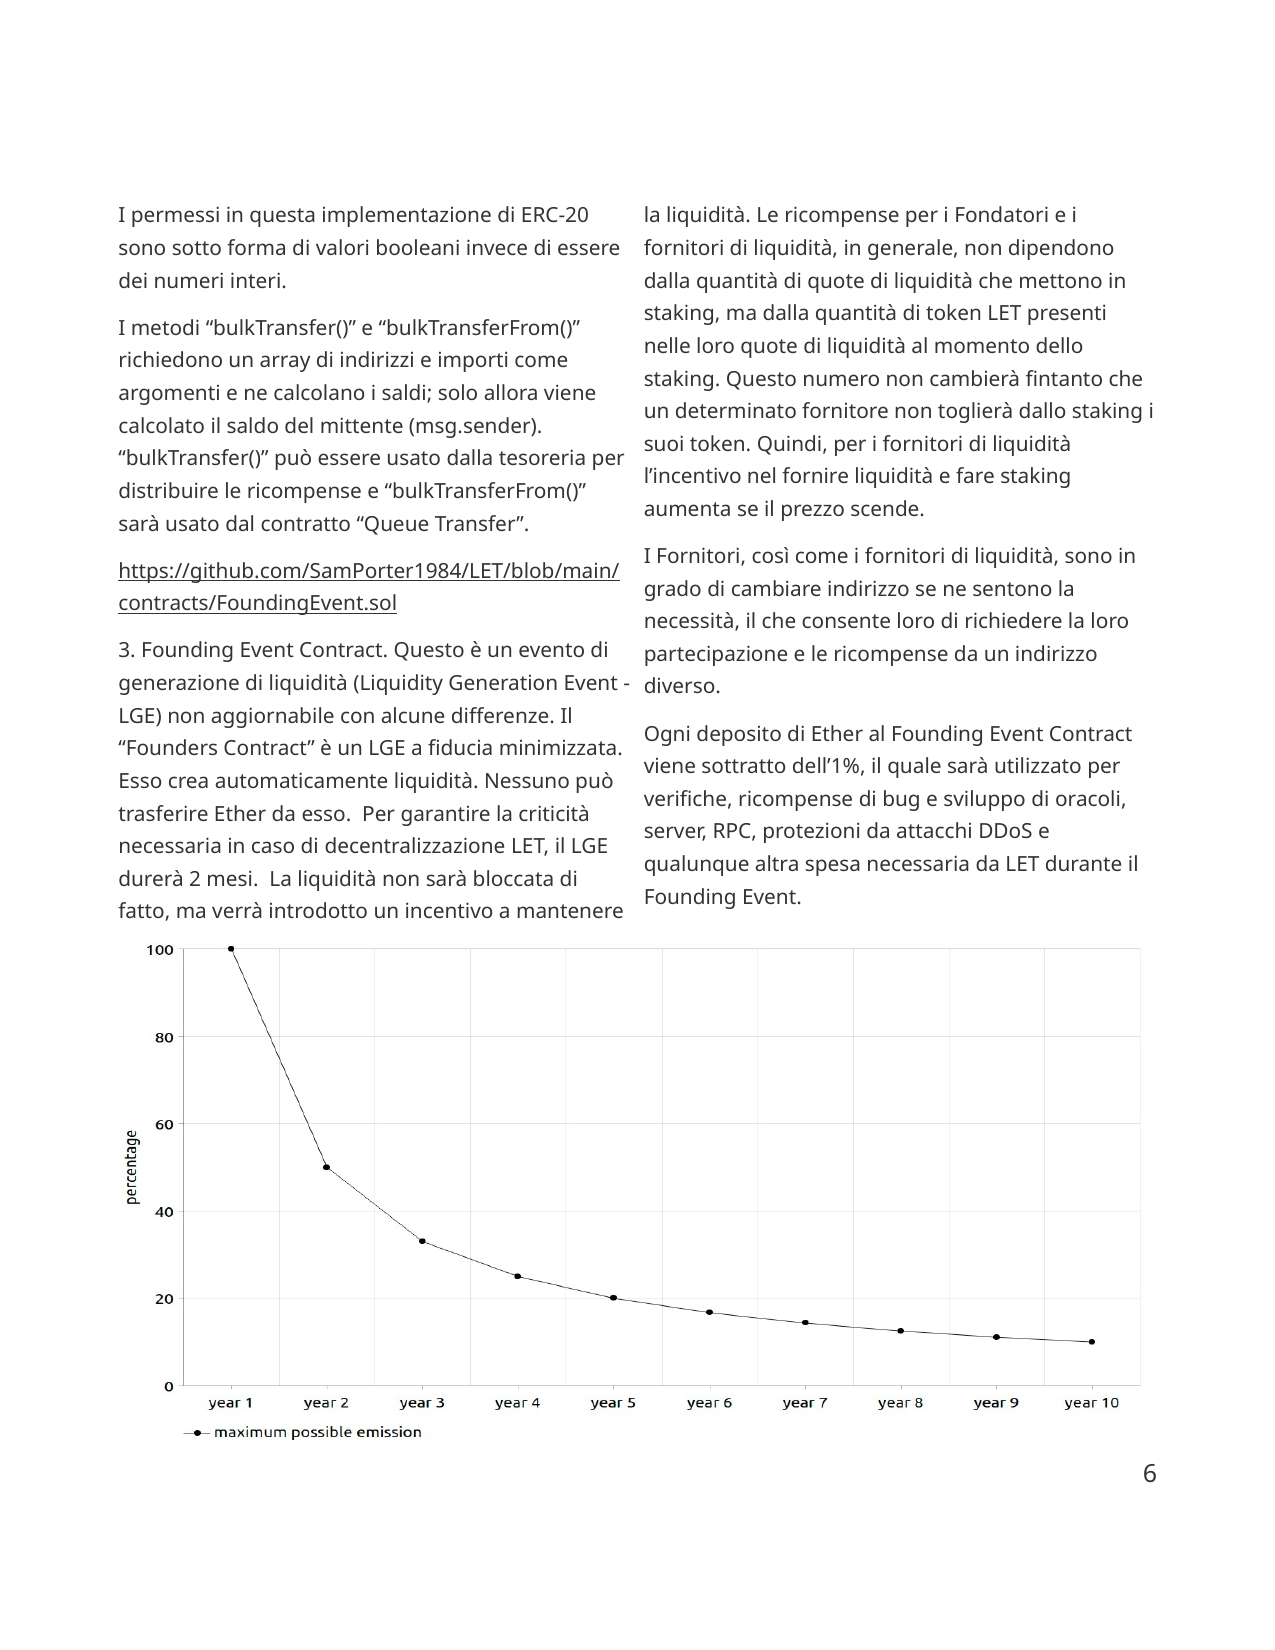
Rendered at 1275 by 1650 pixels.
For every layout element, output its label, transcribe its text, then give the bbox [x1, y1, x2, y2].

text https://github.com/SamPorter1984/LET/blob/main/contracts/FoundingEvent.sol [118, 556, 632, 617]
text 3. Founding Event Contract. Questo è un evento di generazione di liquidità (Liquidity Generation Event - LGE) non aggiornabile con alcune differenze. Il “Founders Contract” è un LGE a fiducia minimizzata. Esso crea automaticamente liquidità. Nessuno può trasferire Ether da esso. Per garantire la criticità necessaria in caso di decentralizzazione LET, il LGE durerà 2 mesi. La liquidità non sarà bloccata di fatto, ma verrà introdotto un incentivo a mantenere [118, 636, 632, 925]
text Ogni deposito di Ether al Founding Event Contract viene sottratto dell’1%, il quale sarà utilizzato per verifiche, ricompense di bug e sviluppo di oracoli, server, RPC, protezioni da attacchi DDoS e qualunque altra spesa necessaria da LET durante il Founding Event. [643, 719, 1157, 910]
text I metodi “bulkTransfer()” e “bulkTransferFrom()” richiedono un array di indirizzi e importi come argomenti e ne calcolano i saldi; solo allora viene calcolato il saldo del mittente (msg.sender). “bulkTransfer()” può essere usato dalla tesoreria per distribuire le ricompense e “bulkTransferFrom()” sarà usato dal contratto “Queue Transfer”. [118, 313, 632, 537]
picture [117, 932, 1150, 1454]
text I permessi in questa implementazione di ERC-20 sono sotto forma di valori booleani invece di essere dei numeri interi. [118, 201, 632, 294]
text la liquidità. Le ricompense per i Fondatori e i fornitori di liquidità, in generale, non dipendono dalla quantità di quote di liquidità che mettono in staking, ma dalla quantità di token LET presenti nelle loro quote di liquidità al momento dello staking. Questo numero non cambierà fintanto che un determinato fornitore non toglierà dallo staking i suoi token. Quindi, per i fornitori di liquidità l’incentivo nel fornire liquidità e fare staking aumenta se il prezzo scende. [643, 201, 1157, 522]
text I Fornitori, così come i fornitori di liquidità, sono in grado di cambiare indirizzo se ne sentono la necessità, il che consente loro di richiedere la loro partecipazione e le ricompense da un indirizzo diverso. [643, 541, 1157, 700]
